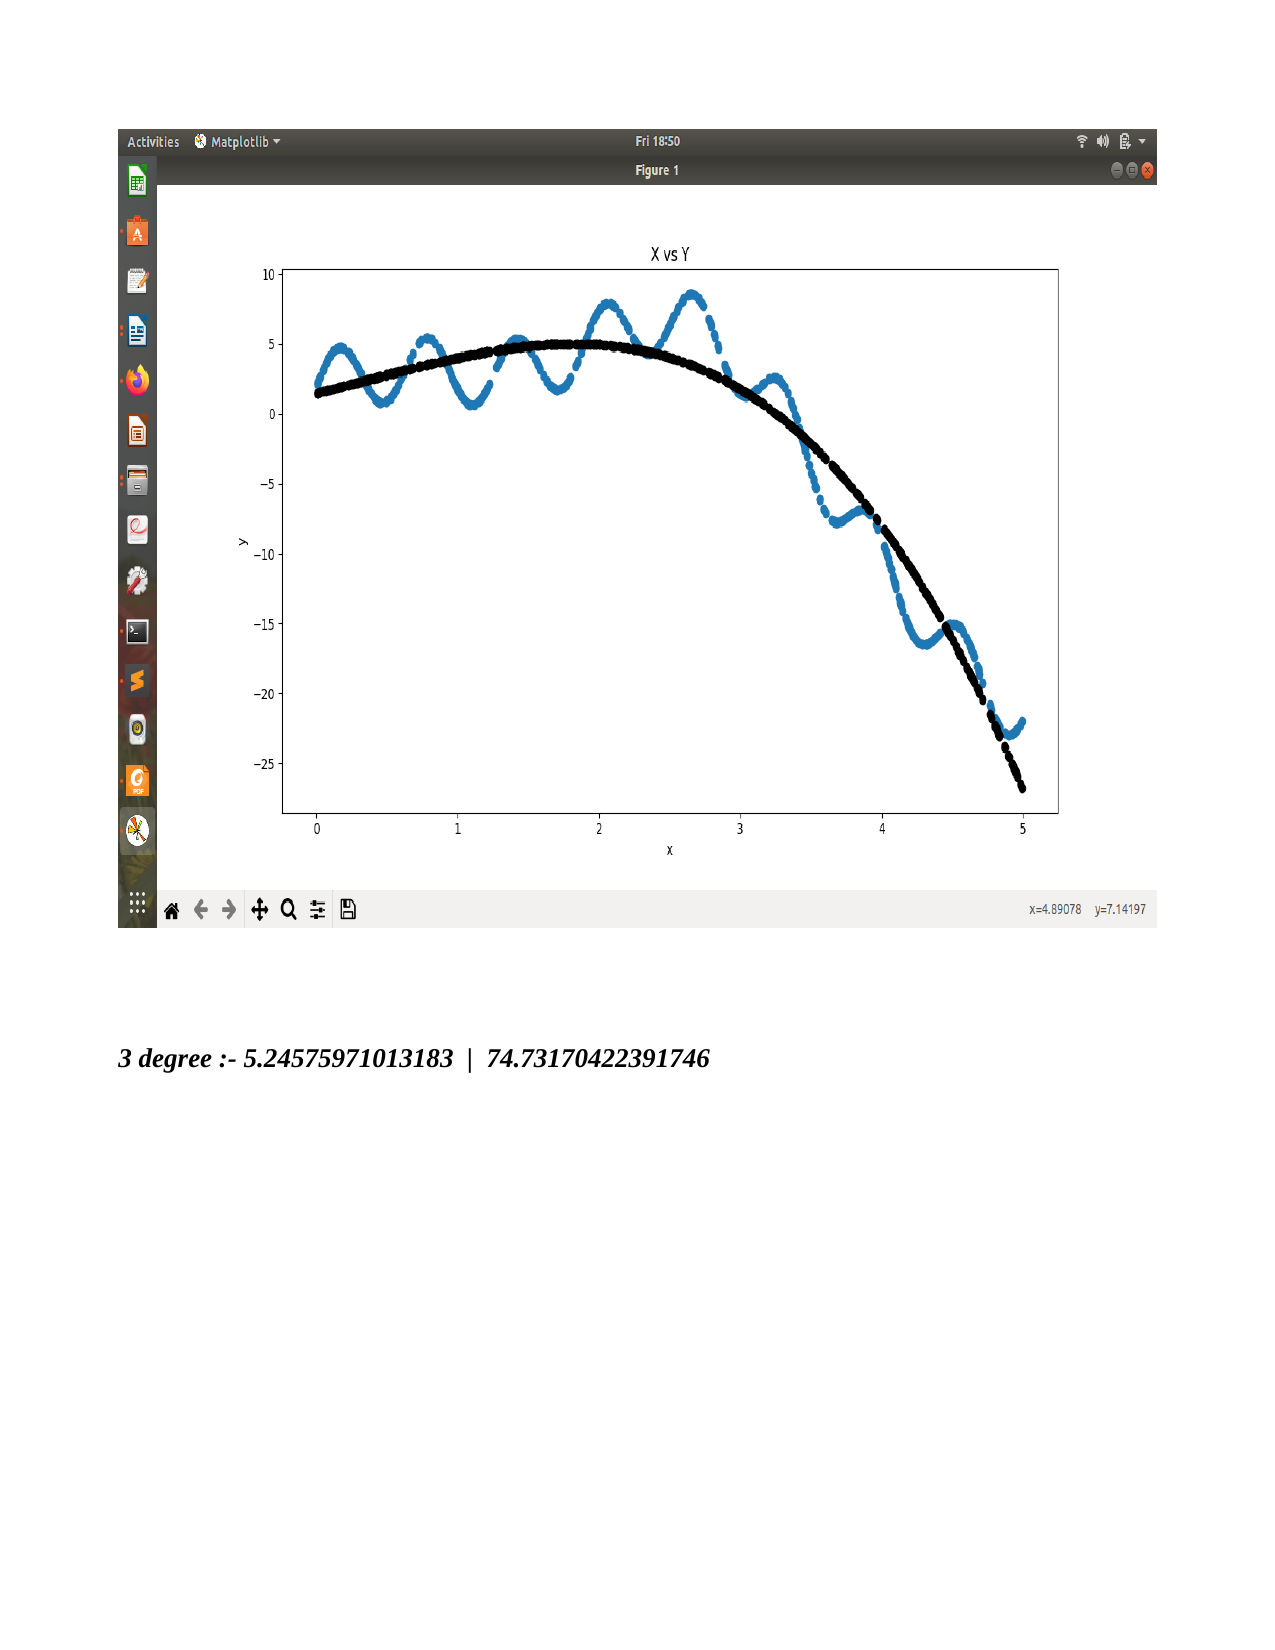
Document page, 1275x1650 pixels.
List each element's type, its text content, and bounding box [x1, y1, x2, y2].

text 3 degree :- 5.24575971013183 | 74.73170422391746 [118, 1042, 1157, 1073]
picture [118, 129, 1157, 928]
